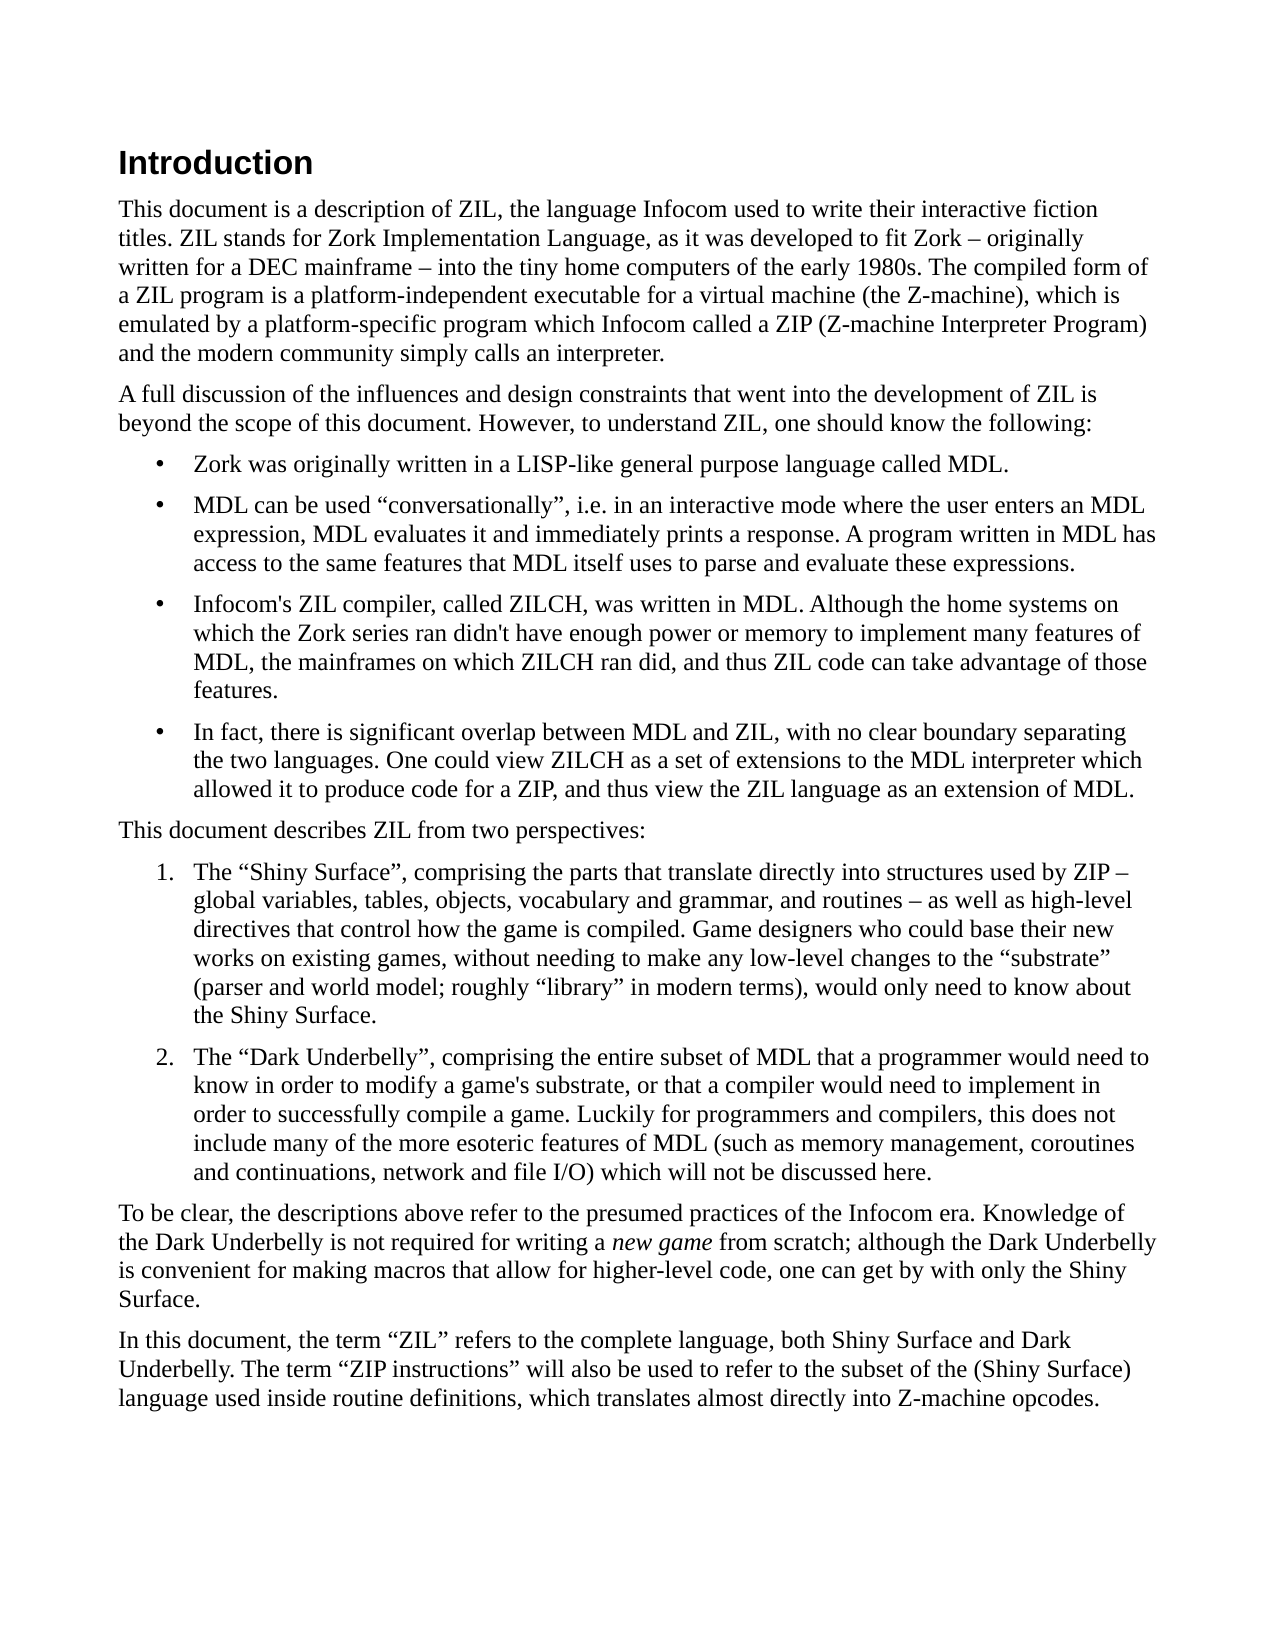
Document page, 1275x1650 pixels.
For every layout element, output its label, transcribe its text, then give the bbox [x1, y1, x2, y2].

list Zork was originally written in a LISP-like general purpose language called MDL. [156, 449, 1157, 478]
list The “Dark Underbelly”, comprising the entire subset of MDL that a programmer would need to know in order to modify a game's substrate, or that a compiler would need to implement in order to successfully compile a game. Luckily for programmers and compilers, this does not include many of the more esoteric features of MDL (such as memory management, coroutines and continuations, network and file I/O) which will not be discussed here. [156, 1042, 1157, 1186]
text This document is a description of ZIL, the language Infocom used to write their interactive fiction titles. ZIL stands for Zork Implementation Language, as it was developed to fit Zork – originally written for a DEC mainframe – into the tiny home computers of the early 1980s. The compiled form of a ZIL program is a platform-independent executable for a virtual machine (the Z-machine), which is emulated by a platform-specific program which Infocom called a ZIP (Z-machine Interpreter Program) and the modern community simply calls an interpreter. [118, 194, 1157, 367]
text In this document, the term “ZIL” refers to the complete language, both Shiny Surface and Dark Underbelly. The term “ZIP instructions” will also be used to refer to the subset of the (Shiny Surface) language used inside routine definitions, which translates almost directly into Z-machine opcodes. [118, 1326, 1157, 1412]
text To be clear, the descriptions above refer to the presumed practices of the Infocom era. Knowledge of the Dark Underbelly is not required for writing a new game from scratch; although the Dark Underbelly is convenient for making macros that allow for higher-level code, one can get by with only the Shiny Surface. [118, 1198, 1157, 1313]
list Infocom's ZIL compiler, called ZILCH, was written in MDL. Although the home systems on which the Zork series ran didn't have enough power or memory to implement many features of MDL, the mainframes on which ZILCH ran did, and thus ZIL code can take advantage of those features. [156, 589, 1157, 704]
subtitle Introduction [118, 143, 1157, 182]
list MDL can be used “conversationally”, i.e. in an interactive mode where the user enters an MDL expression, MDL evaluates it and immediately prints a response. A program written in MDL has access to the same features that MDL itself uses to parse and evaluate these expressions. [156, 491, 1157, 577]
text This document describes ZIL from two perspectives: [118, 816, 1157, 844]
list The “Shiny Surface”, comprising the parts that translate directly into structures used by ZIP – global variables, tables, objects, vocabulary and grammar, and routines – as well as high-level directives that control how the game is compiled. Game designers who could base their new works on existing games, without needing to make any low-level changes to the “substrate” (parser and world model; roughly “library” in modern terms), would only need to know about the Shiny Surface. [156, 857, 1157, 1029]
list In fact, there is significant overlap between MDL and ZIL, with no clear boundary separating the two languages. One could view ZILCH as a set of extensions to the MDL interpreter which allowed it to produce code for a ZIP, and thus view the ZIL language as an extension of MDL. [156, 717, 1157, 803]
text A full discussion of the influences and design constraints that went into the development of ZIL is beyond the scope of this document. However, to understand ZIL, one should know the following: [118, 379, 1157, 437]
